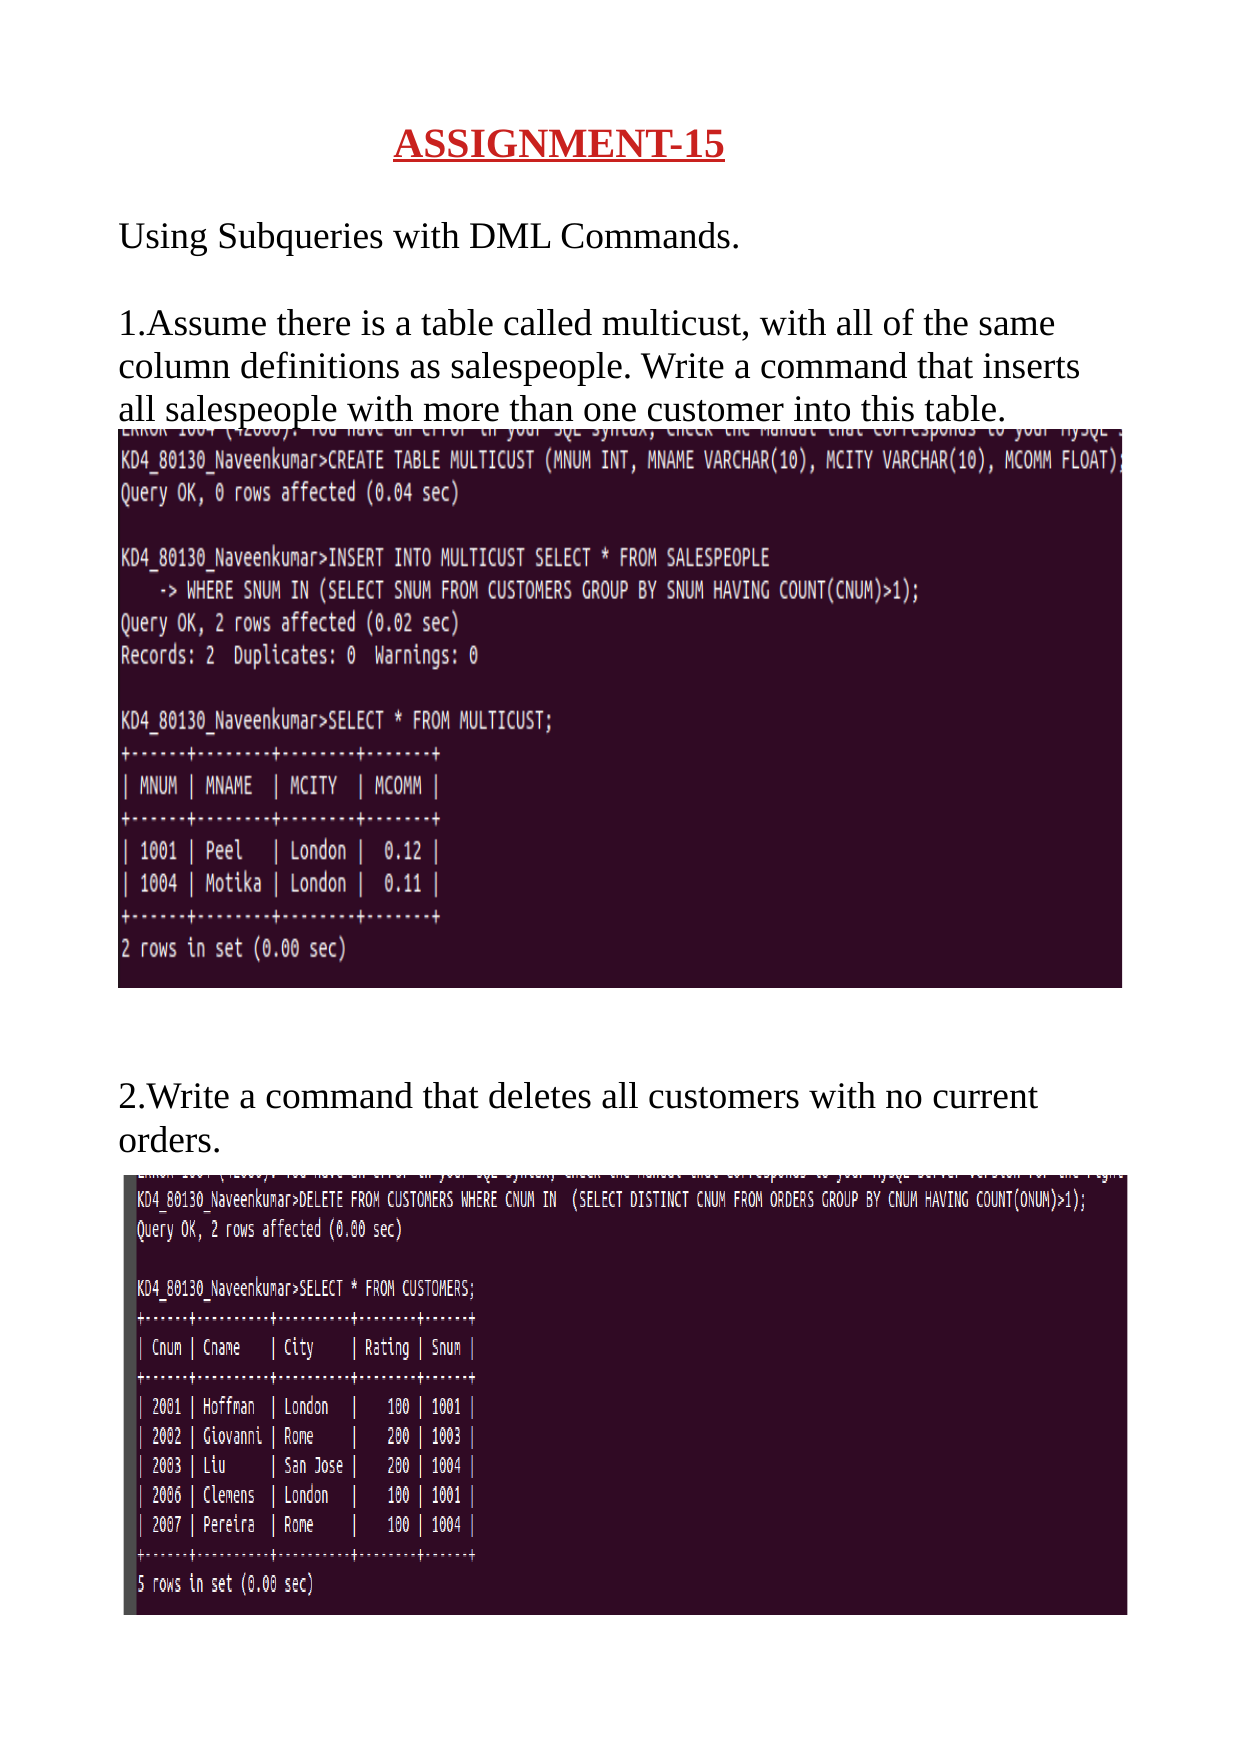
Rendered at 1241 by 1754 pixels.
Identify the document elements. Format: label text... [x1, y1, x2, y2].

text 2.Write a command that deletes all customers with no current orders. [118, 1074, 1122, 1160]
picture [123, 1175, 1128, 1615]
picture [118, 429, 1123, 988]
text Using Subqueries with DML Commands. [118, 214, 1122, 257]
text ASSIGNMENT-15 [118, 118, 1122, 166]
text 1.Assume there is a table called multicust, with all of the same column definitions as salespeople. Write a command that inserts all salespeople with more than one customer into this table. [118, 300, 1122, 429]
